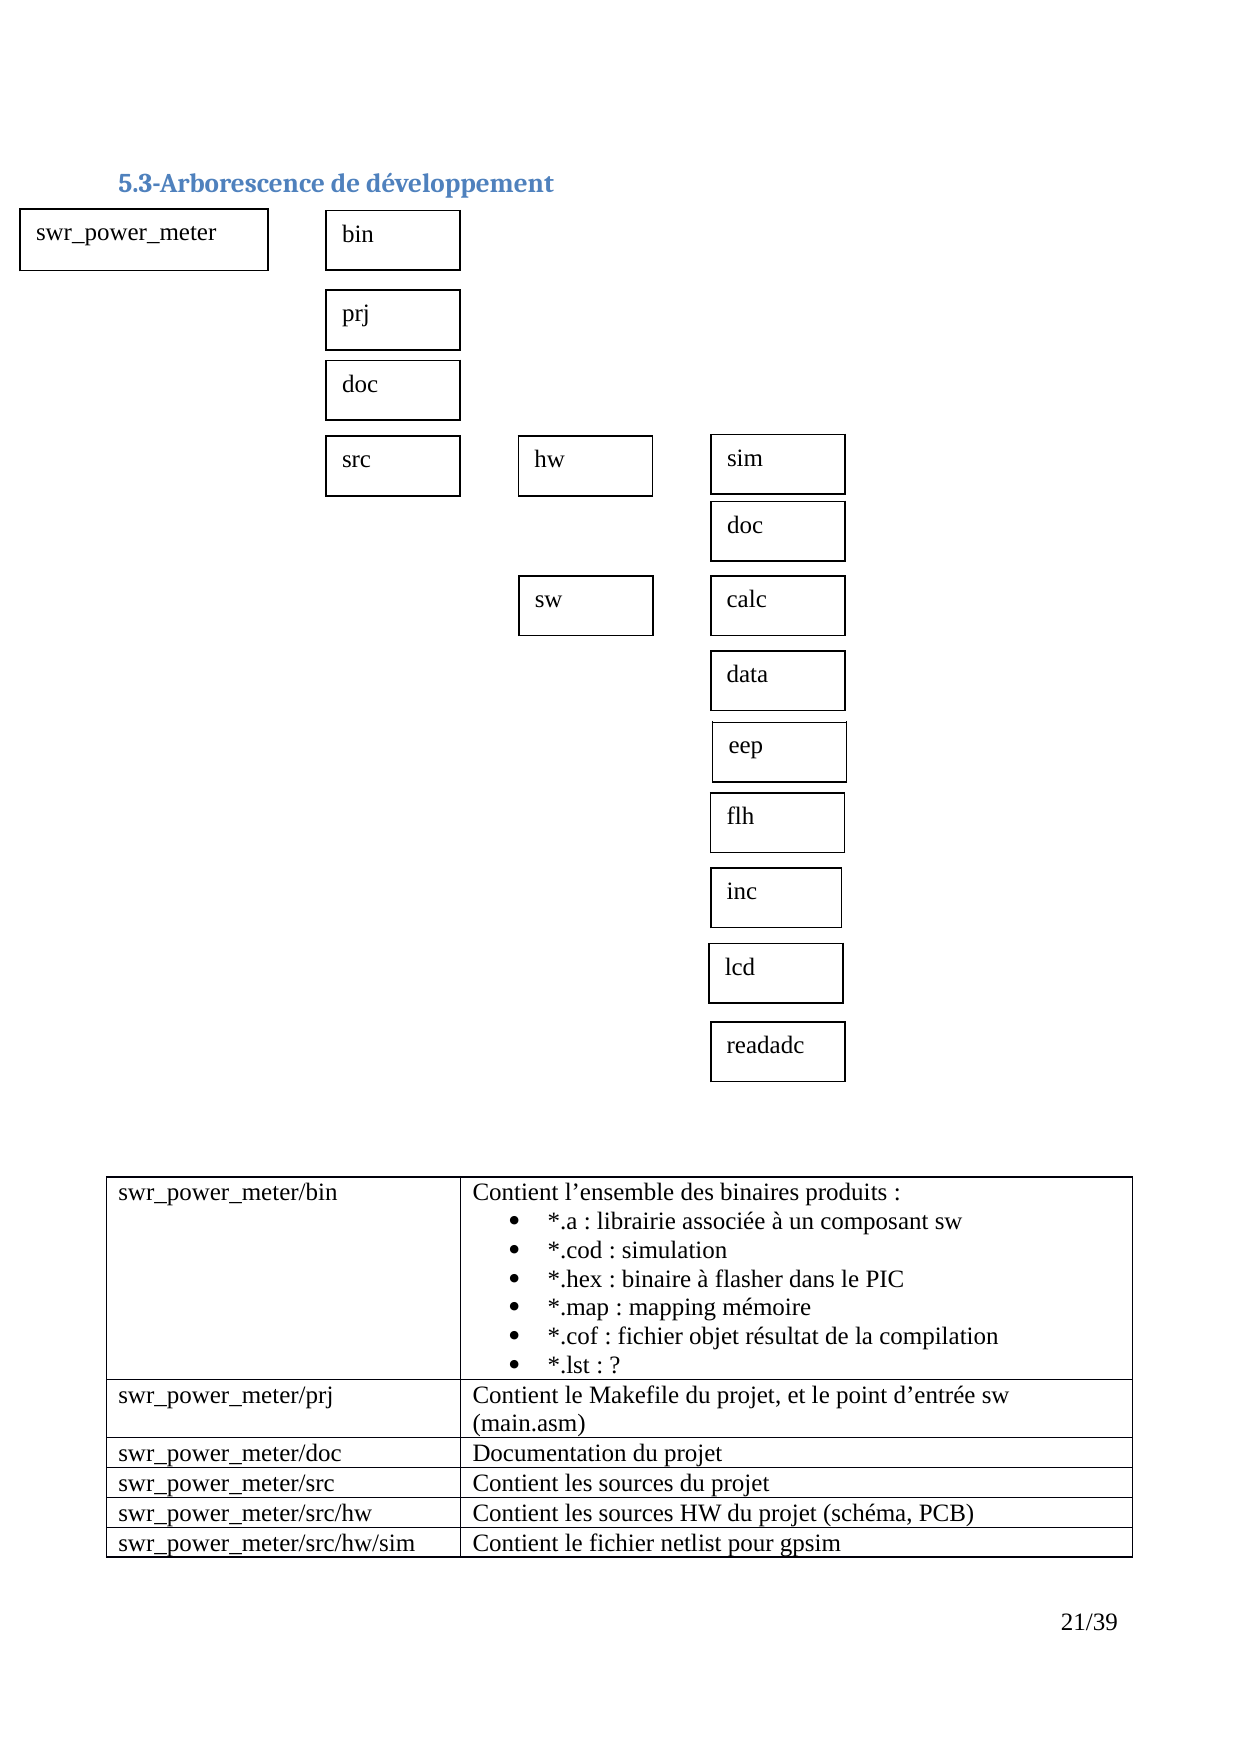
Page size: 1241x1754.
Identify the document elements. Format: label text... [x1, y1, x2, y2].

text eep [728, 730, 831, 759]
text lcd [724, 952, 827, 980]
table_cell swr_power_meter/src/hw/sim [107, 1528, 460, 1556]
table_header Contient l’ensemble des binaires produits : *.a : librairie associée à un composant sw *.cod : simulation *.hex : binaire à flasher dans le PIC *.map : mapping mémoire *.cof : fichier objet résultat de la compilation *.lst : ? [461, 1178, 1132, 1379]
text src [342, 444, 444, 473]
text data [726, 659, 829, 688]
table_cell swr_power_meter/prj [107, 1380, 460, 1437]
text hw [534, 444, 637, 473]
text inc [726, 876, 826, 905]
text bin [342, 219, 444, 247]
subtitle 5.3-Arborescence de développement [118, 168, 1122, 199]
text readadc [726, 1030, 829, 1059]
text doc [727, 510, 829, 538]
text flh [726, 801, 829, 830]
text calc [726, 584, 829, 613]
table_cell Contient les sources HW du projet (schéma, PCB) [461, 1498, 1132, 1527]
table_cell swr_power_meter/src/hw [107, 1498, 460, 1527]
text sw [534, 584, 637, 613]
text doc [342, 369, 444, 397]
text prj [342, 298, 444, 327]
table_cell Contient le fichier netlist pour gpsim [461, 1528, 1132, 1556]
text swr_power_meter [36, 217, 252, 246]
table_header swr_power_meter/bin [107, 1178, 460, 1379]
table_cell Contient le Makefile du projet, et le point d’entrée sw (main.asm) [461, 1380, 1132, 1437]
table_cell swr_power_meter/src [107, 1468, 460, 1497]
table_cell Documentation du projet [461, 1438, 1132, 1467]
table_cell Contient les sources du projet [461, 1468, 1132, 1497]
text sim [727, 443, 829, 471]
table_cell swr_power_meter/doc [107, 1438, 460, 1467]
